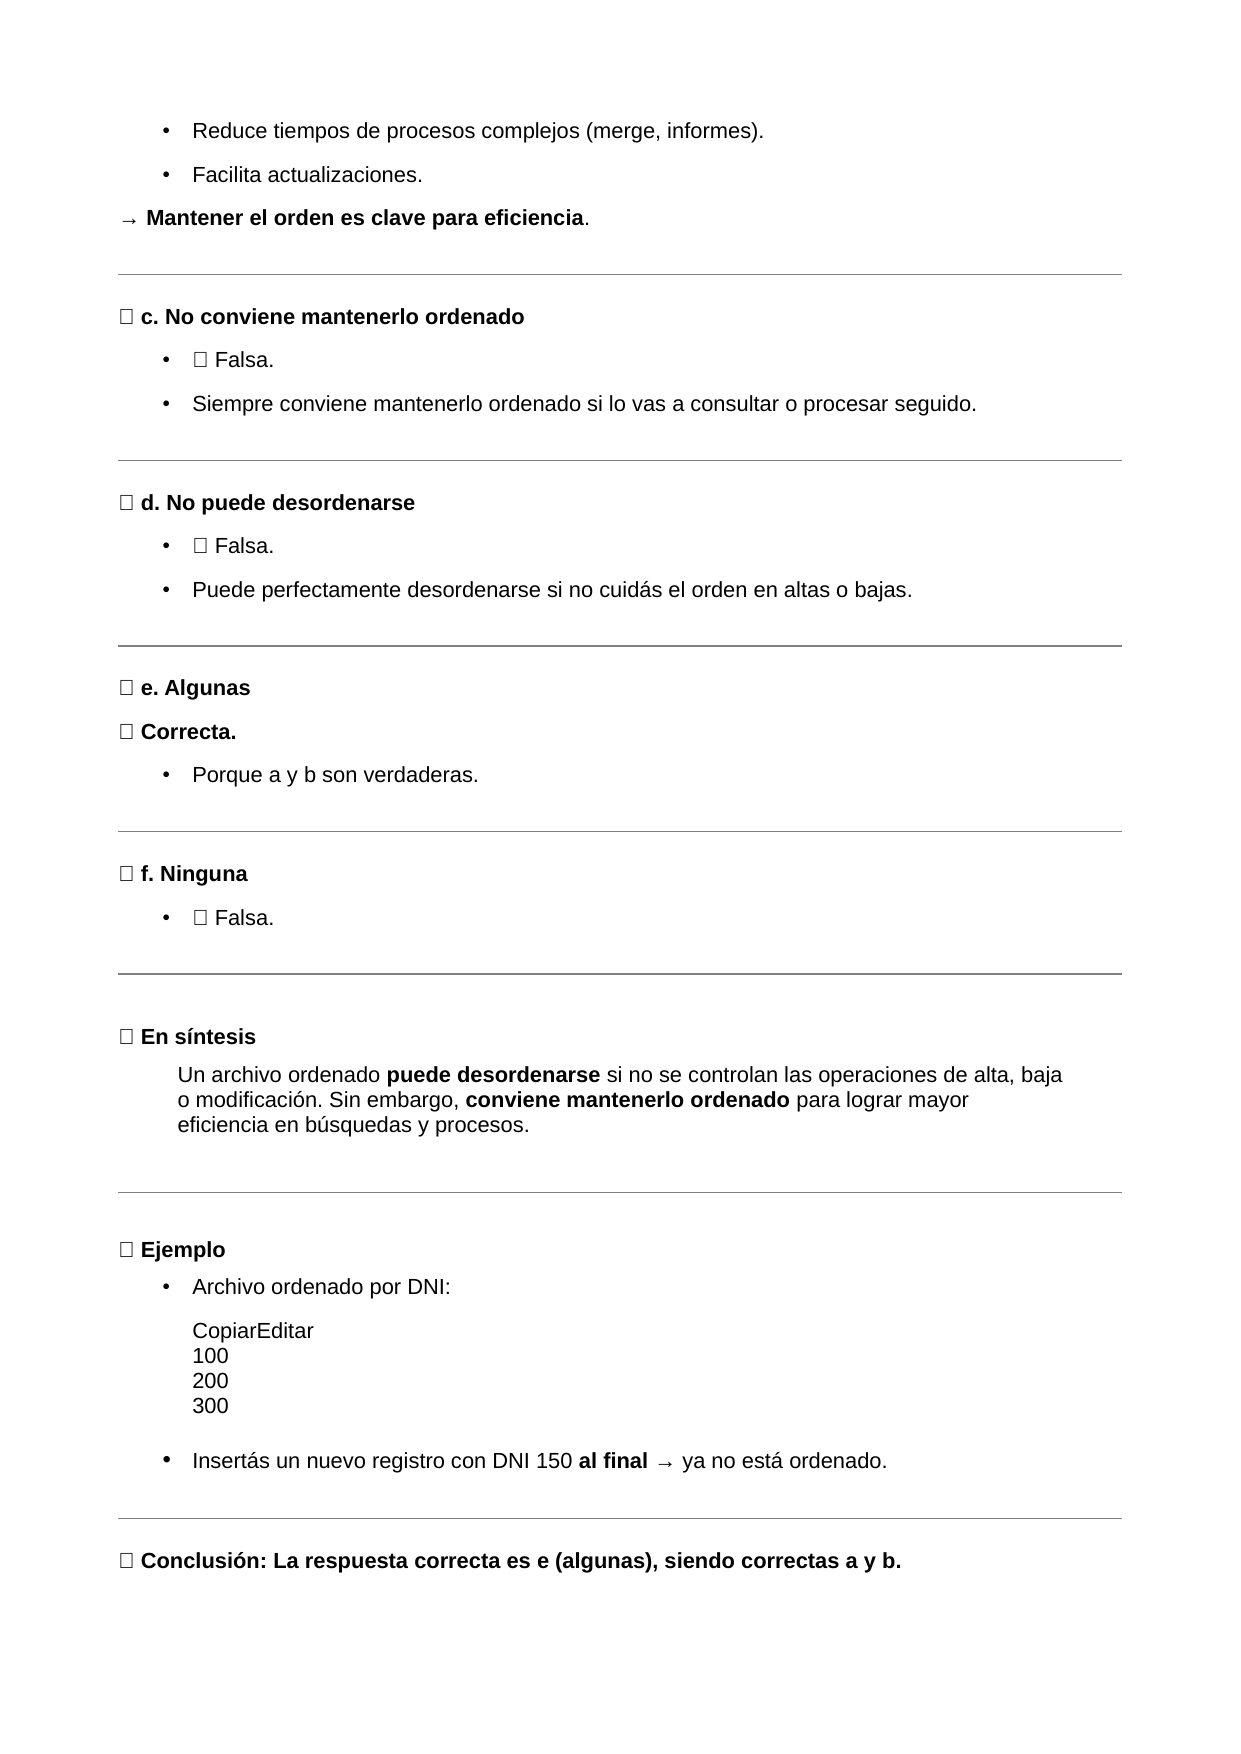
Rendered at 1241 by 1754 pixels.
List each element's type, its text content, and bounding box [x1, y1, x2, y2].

subtitle 🎯 Ejemplo [118, 1237, 1122, 1262]
text ✅ Conclusión: La respuesta correcta es e (algunas), siendo correctas a y b. [118, 1548, 1122, 1573]
text ✅ f. Ninguna [118, 861, 1122, 886]
list Puede perfectamente desordenarse si no cuidás el orden en altas o bajas. [162, 577, 1122, 602]
list Facilita actualizaciones. [162, 162, 1122, 187]
text Un archivo ordenado puede desordenarse si no se controlan las operaciones de alta, baja o modificación. Sin embargo, conviene mantenerlo ordenado para lograr mayor eficiencia en búsquedas y procesos. [177, 1062, 1063, 1137]
list Reduce tiempos de procesos complejos (merge, informes). [162, 118, 1122, 143]
list Insertás un nuevo registro con DNI 150 al final → ya no está ordenado. [162, 1448, 1122, 1474]
list Archivo ordenado por DNI: [162, 1274, 1122, 1299]
list 100 [162, 1343, 1122, 1368]
list 200 [162, 1368, 1122, 1393]
list Siempre conviene mantenerlo ordenado si lo vas a consultar o procesar seguido. [162, 391, 1122, 416]
list 300 [162, 1393, 1122, 1419]
text → Mantener el orden es clave para eficiencia. [118, 205, 1122, 230]
text ✅ Correcta. [118, 719, 1122, 744]
list ❌ Falsa. [162, 347, 1122, 373]
text ✅ c. No conviene mantenerlo ordenado [118, 304, 1122, 329]
list ❌ Falsa. [162, 533, 1122, 558]
list Porque a y b son verdaderas. [162, 762, 1122, 788]
text ✅ d. No puede desordenarse [118, 489, 1122, 515]
subtitle ✅ En síntesis [118, 1024, 1122, 1049]
list ❌ Falsa. [162, 904, 1122, 930]
text ✅ e. Algunas [118, 675, 1122, 701]
list CopiarEditar [162, 1318, 1122, 1343]
